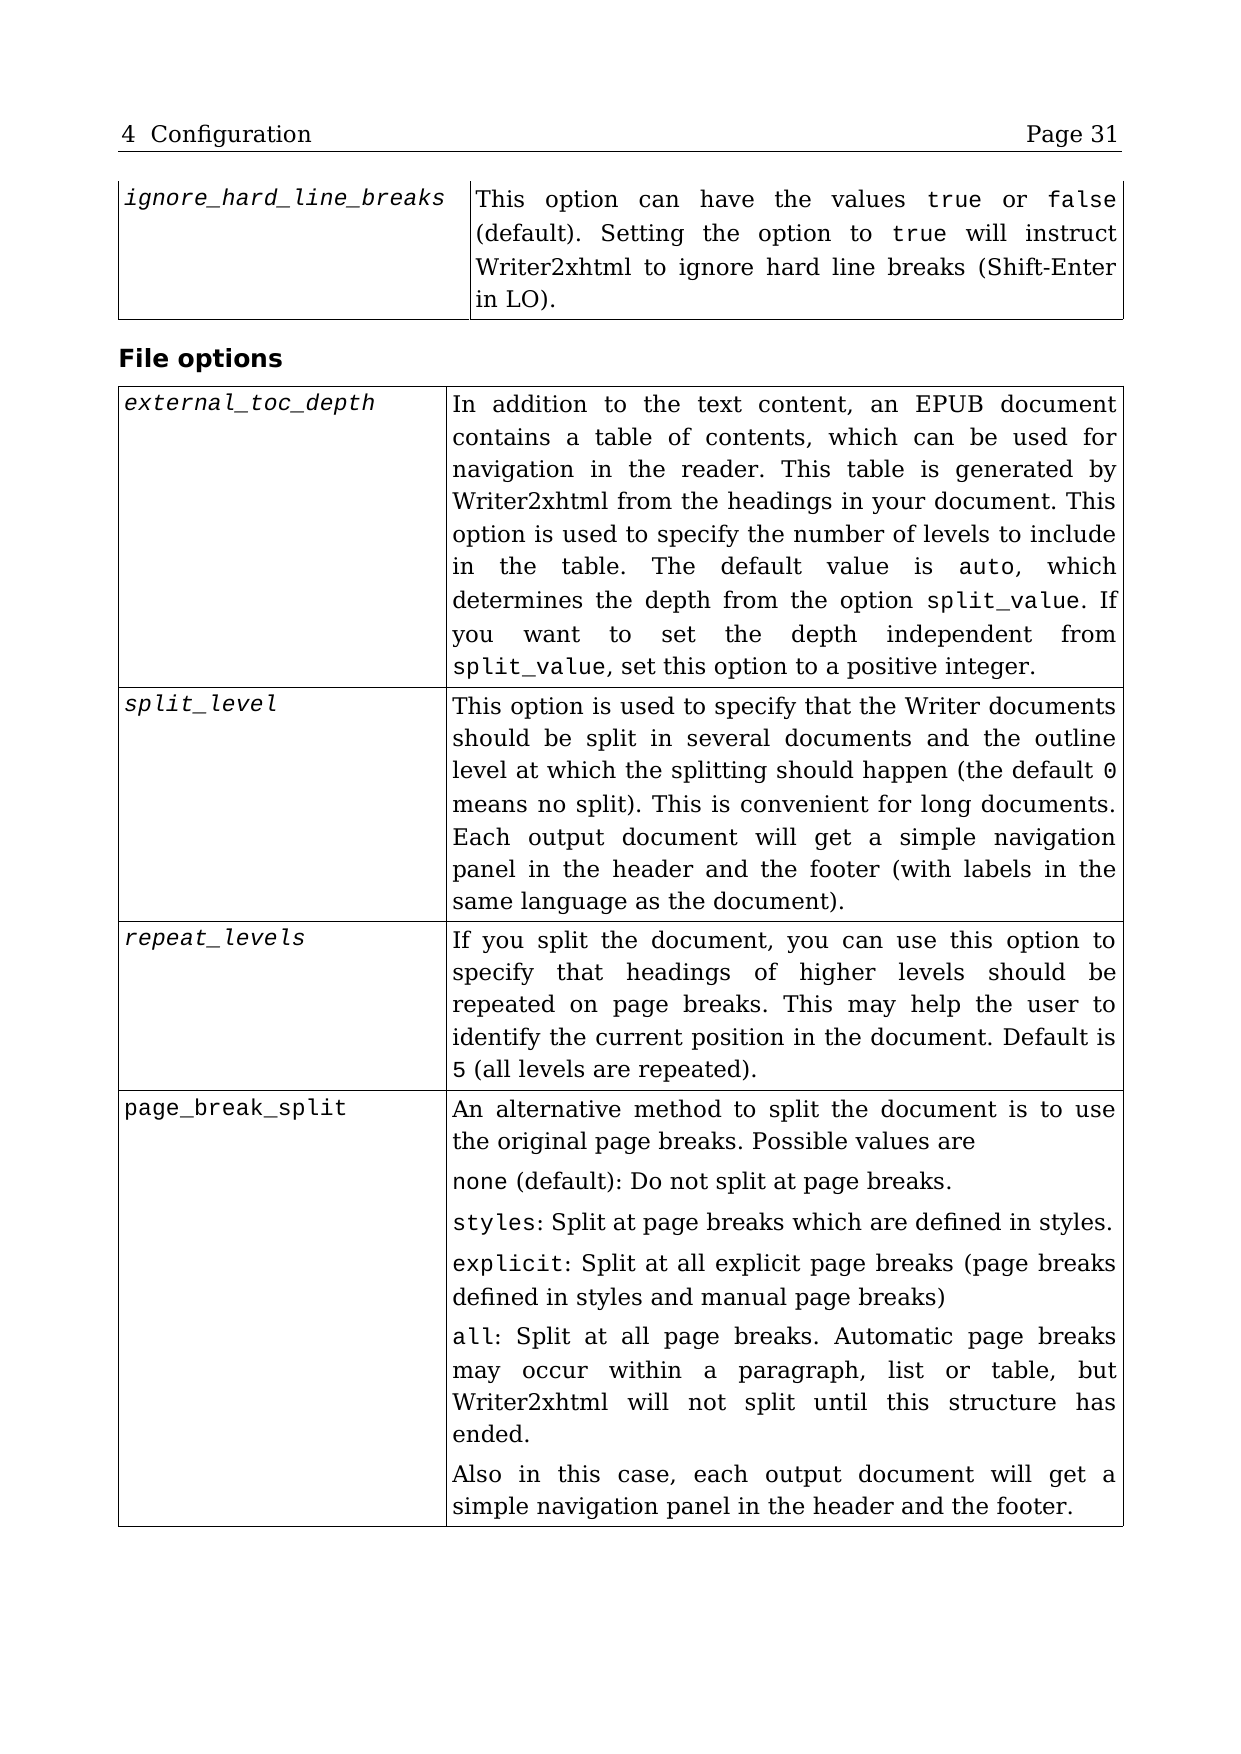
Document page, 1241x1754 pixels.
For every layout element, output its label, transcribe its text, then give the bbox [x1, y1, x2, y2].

table_header In addition to the text content, an EPUB document contains a table of contents, which can be used for navigation in the reader. This table is generated by Writer2xhtml from the headings in your document. This option is used to specify the number of levels to include in the table. The default value is auto, which determines the depth from the option split_value. If you want to set the depth independent from split_value, set this option to a positive integer. [447, 387, 1123, 687]
table_header external_toc_depth [119, 387, 446, 687]
table_cell split_level [119, 688, 446, 921]
table_cell page_break_split [119, 1091, 446, 1526]
table_cell This option can have the values true or false (default). Setting the option to true will instruct Writer2xhtml to ignore hard line breaks (Shift-Enter in LO). [471, 181, 1123, 319]
subtitle File options [118, 344, 1122, 373]
table_cell This option is used to specify that the Writer documents should be split in several documents and the outline level at which the splitting should happen (the default 0 means no split). This is convenient for long documents. Each output document will get a simple navigation panel in the header and the footer (with labels in the same language as the document). [447, 688, 1123, 921]
table_cell An alternative method to split the document is to use the original page breaks. Possible values are none (default): Do not split at page breaks. styles: Split at page breaks which are defined in styles. explicit: Split at all explicit page breaks (page breaks defined in styles and manual page breaks) all: Split at all page breaks. Automatic page breaks may occur within a paragraph, list or table, but Writer2xhtml will not split until this structure has ended. Also in this case, each output document will get a simple navigation panel in the header and the footer. [447, 1091, 1123, 1526]
table_cell ignore_hard_line_breaks [119, 181, 469, 319]
table_cell If you split the document, you can use this option to specify that headings of higher levels should be repeated on page breaks. This may help the user to identify the current position in the document. Default is 5 (all levels are repeated). [447, 922, 1123, 1090]
table_cell repeat_levels [119, 922, 446, 1090]
